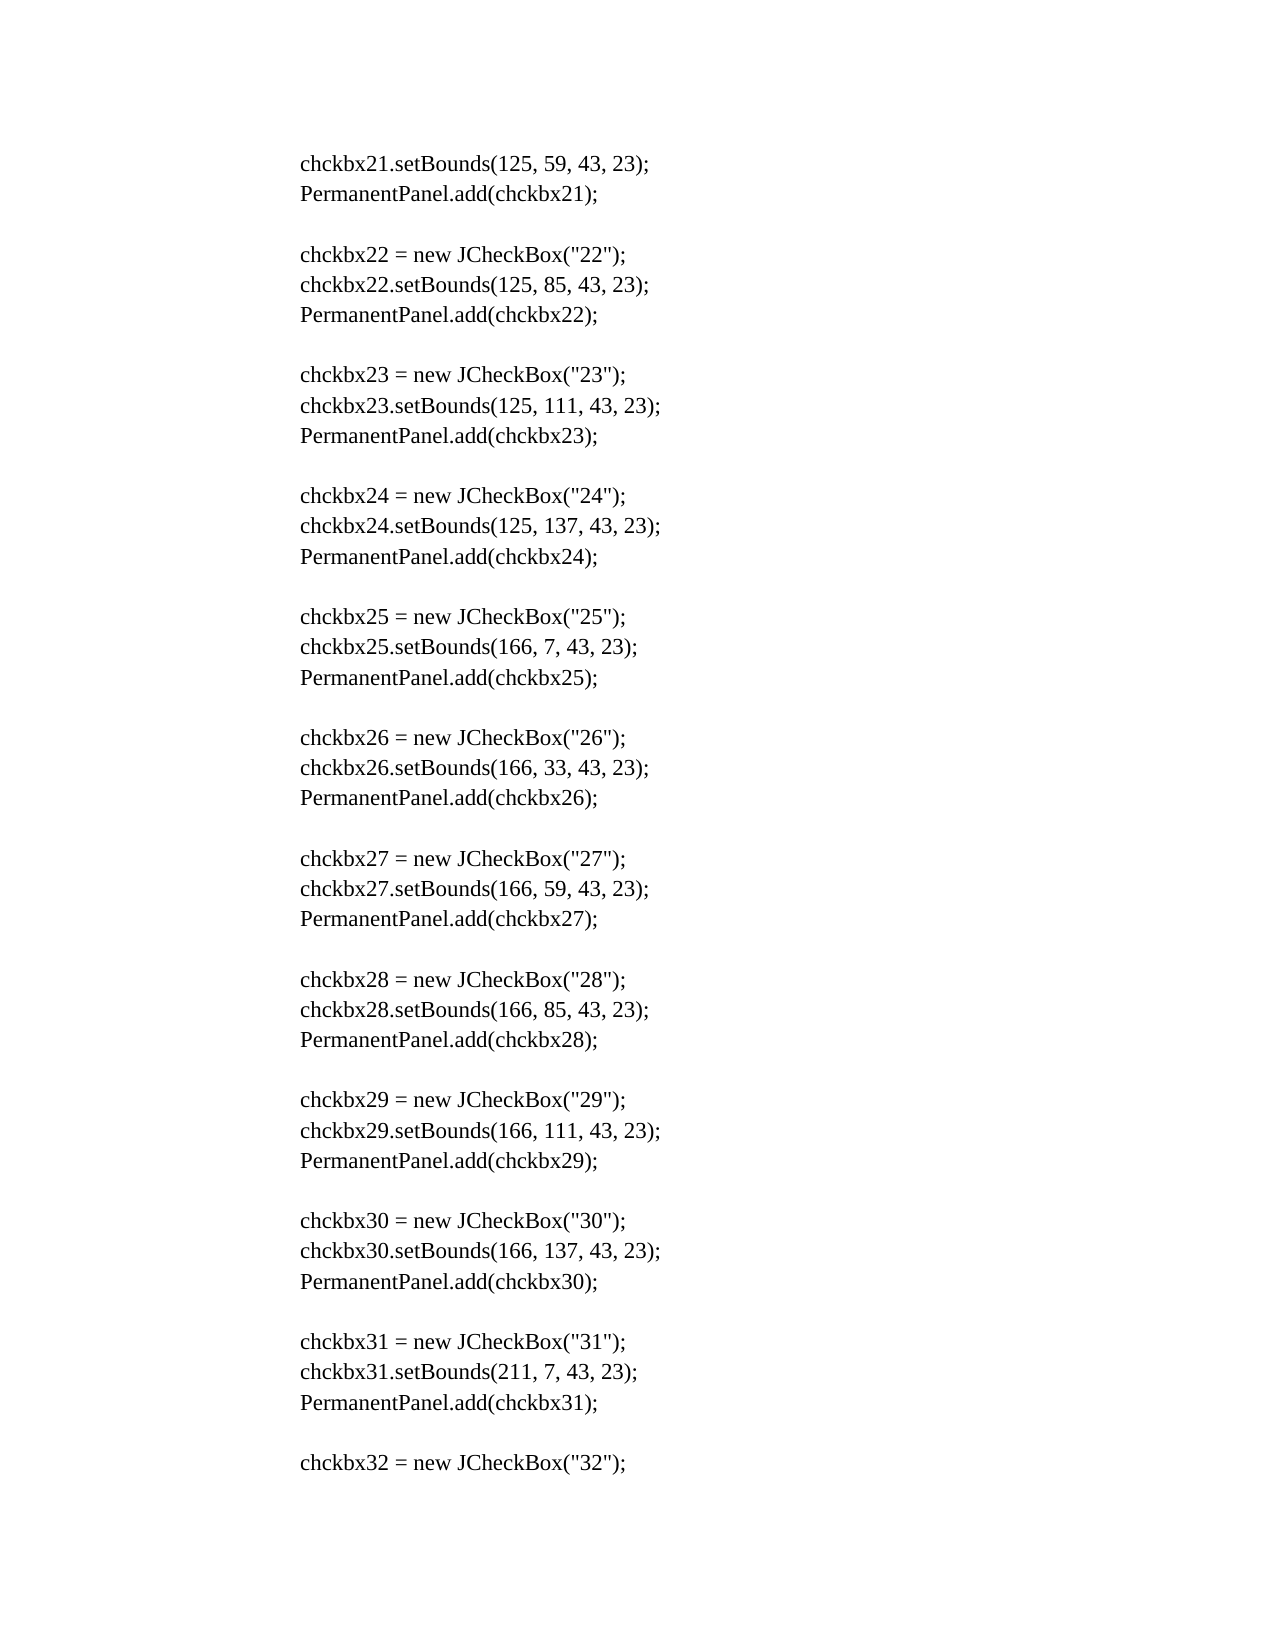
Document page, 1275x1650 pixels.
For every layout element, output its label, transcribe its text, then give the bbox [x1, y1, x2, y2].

text chckbx32 = new JCheckBox("32"); [150, 1449, 1125, 1475]
text chckbx31 = new JCheckBox("31"); [150, 1328, 1125, 1354]
text PermanentPanel.add(chckbx21); [150, 180, 1125, 207]
text PermanentPanel.add(chckbx24); [150, 543, 1125, 569]
text chckbx23 = new JCheckBox("23"); [150, 361, 1125, 388]
text chckbx26 = new JCheckBox("26"); [150, 724, 1125, 750]
text chckbx28.setBounds(166, 85, 43, 23); [150, 996, 1125, 1022]
text chckbx27.setBounds(166, 59, 43, 23); [150, 875, 1125, 901]
text PermanentPanel.add(chckbx30); [150, 1268, 1125, 1294]
text chckbx31.setBounds(211, 7, 43, 23); [150, 1358, 1125, 1385]
text chckbx25.setBounds(166, 7, 43, 23); [150, 633, 1125, 660]
text chckbx28 = new JCheckBox("28"); [150, 966, 1125, 992]
text chckbx25 = new JCheckBox("25"); [150, 603, 1125, 629]
text PermanentPanel.add(chckbx26); [150, 784, 1125, 811]
text chckbx23.setBounds(125, 111, 43, 23); [150, 392, 1125, 418]
text PermanentPanel.add(chckbx28); [150, 1026, 1125, 1052]
text PermanentPanel.add(chckbx25); [150, 663, 1125, 690]
text chckbx26.setBounds(166, 33, 43, 23); [150, 754, 1125, 781]
text PermanentPanel.add(chckbx29); [150, 1147, 1125, 1173]
text chckbx30.setBounds(166, 137, 43, 23); [150, 1237, 1125, 1264]
text chckbx24.setBounds(125, 137, 43, 23); [150, 512, 1125, 539]
text PermanentPanel.add(chckbx27); [150, 905, 1125, 932]
text chckbx30 = new JCheckBox("30"); [150, 1207, 1125, 1234]
text chckbx24 = new JCheckBox("24"); [150, 482, 1125, 509]
text PermanentPanel.add(chckbx23); [150, 422, 1125, 448]
text PermanentPanel.add(chckbx31); [150, 1388, 1125, 1415]
text chckbx22 = new JCheckBox("22"); [150, 241, 1125, 267]
text chckbx29 = new JCheckBox("29"); [150, 1086, 1125, 1113]
text PermanentPanel.add(chckbx22); [150, 301, 1125, 327]
text chckbx29.setBounds(166, 111, 43, 23); [150, 1117, 1125, 1143]
text chckbx21.setBounds(125, 59, 43, 23); [150, 150, 1125, 176]
text chckbx27 = new JCheckBox("27"); [150, 845, 1125, 871]
text chckbx22.setBounds(125, 85, 43, 23); [150, 271, 1125, 297]
